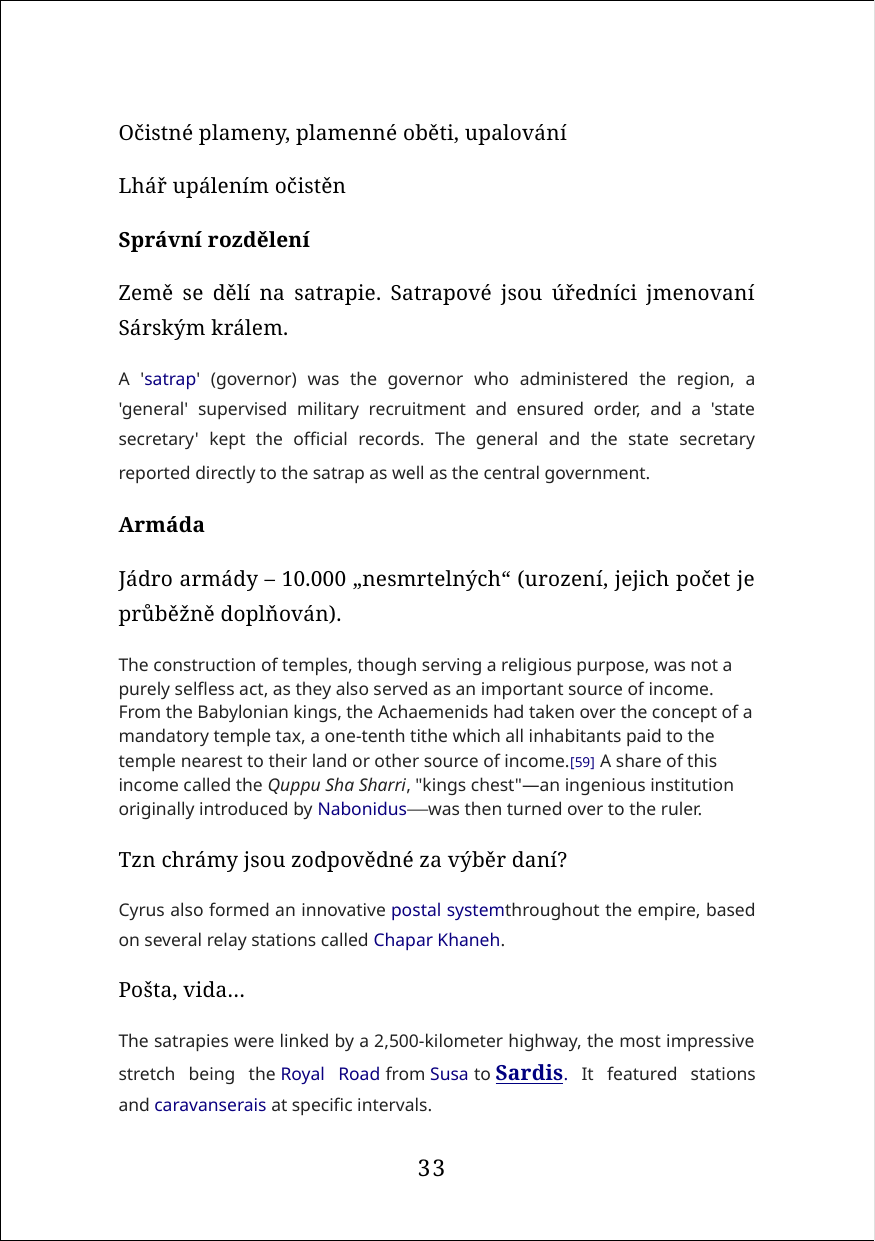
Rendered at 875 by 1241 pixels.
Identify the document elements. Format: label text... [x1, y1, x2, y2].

text A 'satrap' (governor) was the governor who administered the region, a 'general' supervised military recruitment and ensured order, and a 'state secretary' kept the official records. The general and the state secretary reported directly to the satrap as well as the central government. [118, 367, 756, 486]
text Tzn chrámy jsou zodpovědné za výběr daní? [118, 845, 756, 873]
text Jádro armády – 10.000 „nesmrtelných“ (urození, jejich počet je průběžně doplňován). [118, 564, 756, 628]
text Lhář upálením očistěn [118, 171, 756, 200]
text Očistné plameny, plamenné oběti, upalování [118, 118, 756, 147]
text Pošta, vida… [118, 975, 756, 1004]
text Armáda [118, 510, 756, 539]
text The satrapies were linked by a 2,500-kilometer highway, the most impressive stretch being the Royal Road from Susa to Sardis. It featured stations and caravanserais at specific intervals. [118, 1029, 756, 1117]
text Země se dělí na satrapie. Satrapové jsou úředníci jmenovaní Sárským králem. [118, 278, 756, 342]
text Správní rozdělení [118, 225, 756, 253]
text Cyrus also formed an innovative postal systemthroughout the empire, based on several relay stations called Chapar Khaneh. [118, 898, 756, 952]
text The construction of temples, though serving a religious purpose, was not a purely selfless act, as they also served as an important source of income. From the Babylonian kings, the Achaemenids had taken over the concept of a mandatory temple tax, a one-tenth tithe which all inhabitants paid to the temple nearest to their land or other source of income.[59] A share of this income called the Quppu Sha Sharri, "kings chest"—an ingenious institution originally introduced by Nabonidus—was then turned over to the ruler. [118, 652, 756, 821]
